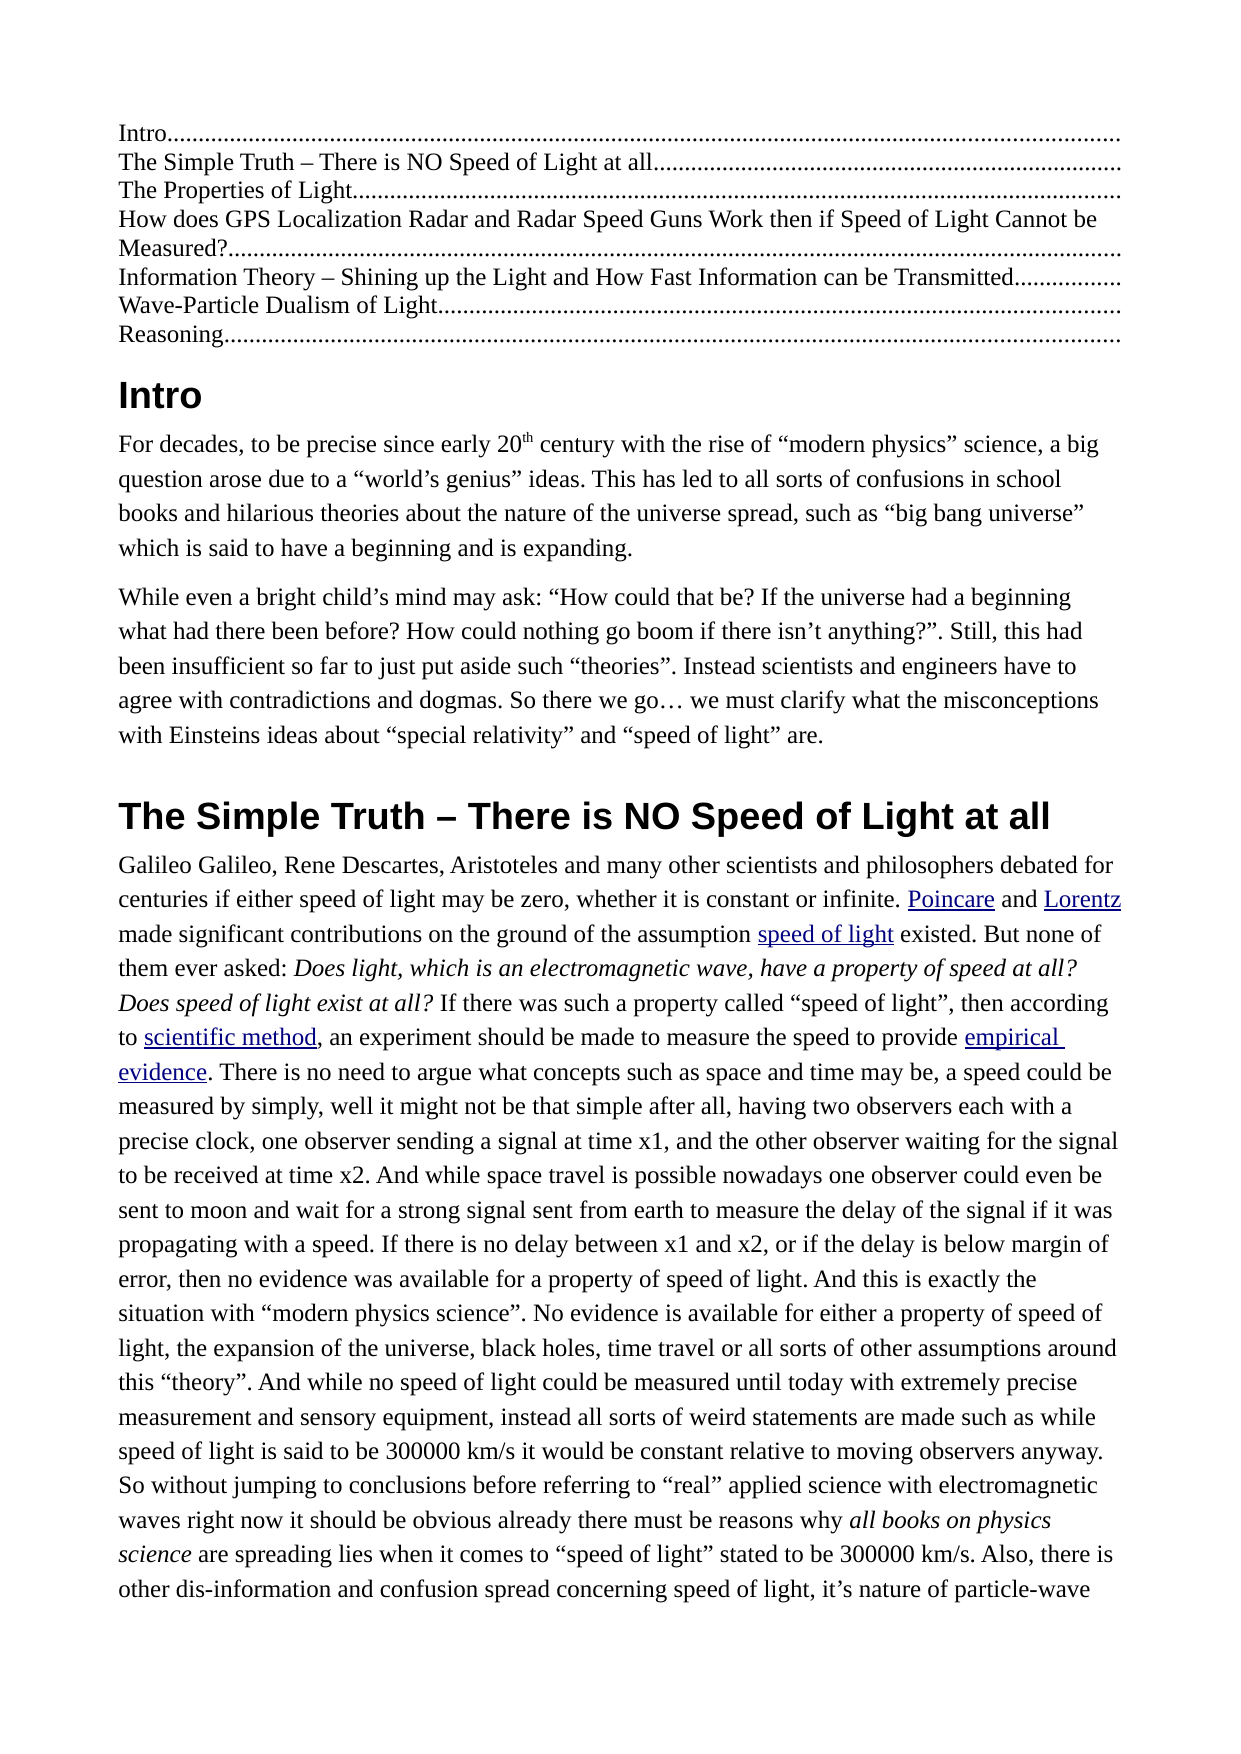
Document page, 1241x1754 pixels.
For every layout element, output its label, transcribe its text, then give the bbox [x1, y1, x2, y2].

text How does GPS Localization Radar and Radar Speed Guns Work then if Speed of Light Cannot be Measured? [118, 204, 1122, 262]
text For decades, to be precise since early 20th century with the rise of “modern physics” science, a big question arose due to a “world’s genius” ideas. This has led to all sorts of confusions in school books and hilarious theories about the nature of the universe spread, such as “big bang universe” which is said to have a beginning and is expanding. [118, 429, 1122, 561]
text Reasoning [118, 319, 1122, 348]
text Intro [118, 118, 1122, 147]
text While even a bright child’s mind may ask: “How could that be? If the universe had a beginning what had there been before? How could nothing go boom if there isn’t anything?”. Still, this had been insufficient so far to just put aside such “theories”. Instead scientists and engineers have to agree with contradictions and dogmas. So there we go… we must clarify what the misconceptions with Einsteins ideas about “special relativity” and “speed of light” are. [118, 582, 1122, 748]
text Information Theory – Shining up the Light and How Fast Information can be Transmitted [118, 262, 1122, 291]
text Galileo Galileo, Rene Descartes, Aristoteles and many other scientists and philosophers debated for centuries if either speed of light may be zero, whether it is constant or infinite. Poincare and Lorentz made significant contributions on the ground of the assumption speed of light existed. But none of them ever asked: Does light, which is an electromagnetic wave, have a property of speed at all? Does speed of light exist at all? If there was such a property called “speed of light”, then according to scientific method, an experiment should be made to measure the speed to provide empirical evidence. There is no need to argue what concepts such as space and time may be, a speed could be measured by simply, well it might not be that simple after all, having two observers each with a precise clock, one observer sending a signal at time x1, and the other observer waiting for the signal to be received at time x2. And while space travel is possible nowadays one observer could even be sent to moon and wait for a strong signal sent from earth to measure the delay of the signal if it was propagating with a speed. If there is no delay between x1 and x2, or if the delay is below margin of error, then no evidence was available for a property of speed of light. And this is exactly the situation with “modern physics science”. No evidence is available for either a property of speed of light, the expansion of the universe, black holes, time travel or all sorts of other assumptions around this “theory”. And while no speed of light could be measured until today with extremely precise measurement and sensory equipment, instead all sorts of weird statements are made such as while speed of light is said to be 300000 km/s it would be constant relative to moving observers anyway. So without jumping to conclusions before referring to “real” applied science with electromagnetic waves right now it should be obvious already there must be reasons why all books on physics science are spreading lies when it comes to “speed of light” stated to be 300000 km/s. Also, there is other dis-information and confusion spread concerning speed of light, it’s nature of particle-wave [118, 850, 1122, 1603]
subtitle The Simple Truth – There is NO Speed of Light at all [118, 794, 1122, 837]
text The Simple Truth – There is NO Speed of Light at all [118, 147, 1122, 176]
text The Properties of Light [118, 176, 1122, 204]
text Wave-Particle Dualism of Light [118, 291, 1122, 319]
subtitle Intro [118, 373, 1122, 417]
